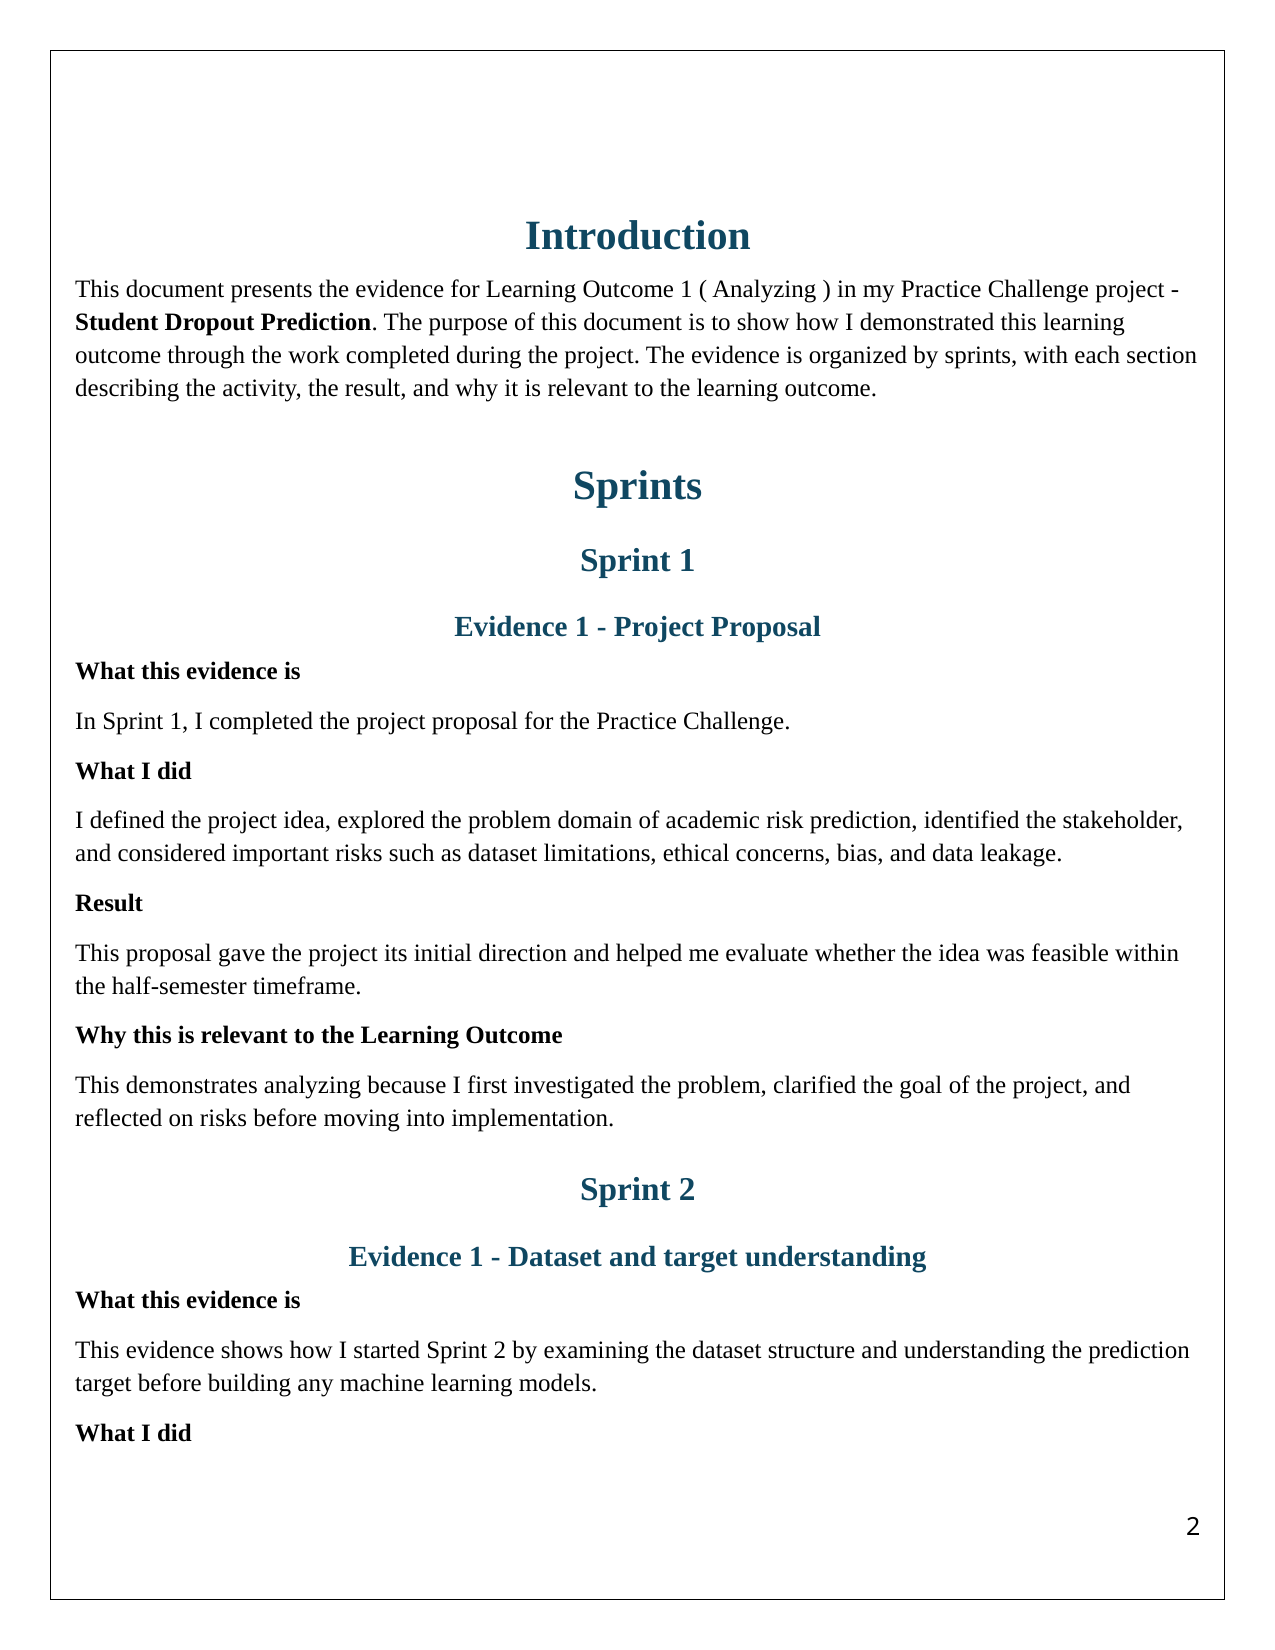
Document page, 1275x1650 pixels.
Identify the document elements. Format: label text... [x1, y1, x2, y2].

text This demonstrates analyzing because I first investigated the problem, clarified the goal of the project, and reflected on risks before moving into implementation. [75, 1070, 1200, 1132]
subtitle Evidence 1 - Project Proposal [75, 609, 1200, 643]
text This document presents the evidence for Learning Outcome 1 ( Analyzing ) in my Practice Challenge project - Student Dropout Prediction. The purpose of this document is to show how I demonstrated this learning outcome through the work completed during the project. The evidence is organized by sprints, with each section describing the activity, the result, and why it is relevant to the learning outcome. [75, 274, 1200, 402]
subtitle Sprints [75, 460, 1200, 508]
text This proposal gave the project its initial direction and helped me evaluate whether the idea was feasible within the half-semester timeframe. [75, 938, 1200, 999]
text In Sprint 1, I completed the project proposal for the Practice Challenge. [75, 706, 1200, 735]
text What this evidence is [75, 1286, 1200, 1314]
text This evidence shows how I started Sprint 2 by examining the dataset structure and understanding the prediction target before building any machine learning models. [75, 1335, 1200, 1397]
text I defined the project idea, explored the problem domain of academic risk prediction, identified the stakeholder, and considered important risks such as dataset limitations, ethical concerns, bias, and data leakage. [75, 805, 1200, 867]
text Result [75, 888, 1200, 917]
subtitle Evidence 1 - Dataset and target understanding [75, 1239, 1200, 1272]
subtitle Sprint 2 [75, 1169, 1200, 1208]
text What I did [75, 1418, 1200, 1447]
text Why this is relevant to the Learning Outcome [75, 1021, 1200, 1049]
subtitle Introduction [75, 211, 1200, 258]
text What this evidence is [75, 656, 1200, 685]
text What I did [75, 756, 1200, 784]
subtitle Sprint 1 [75, 540, 1200, 579]
